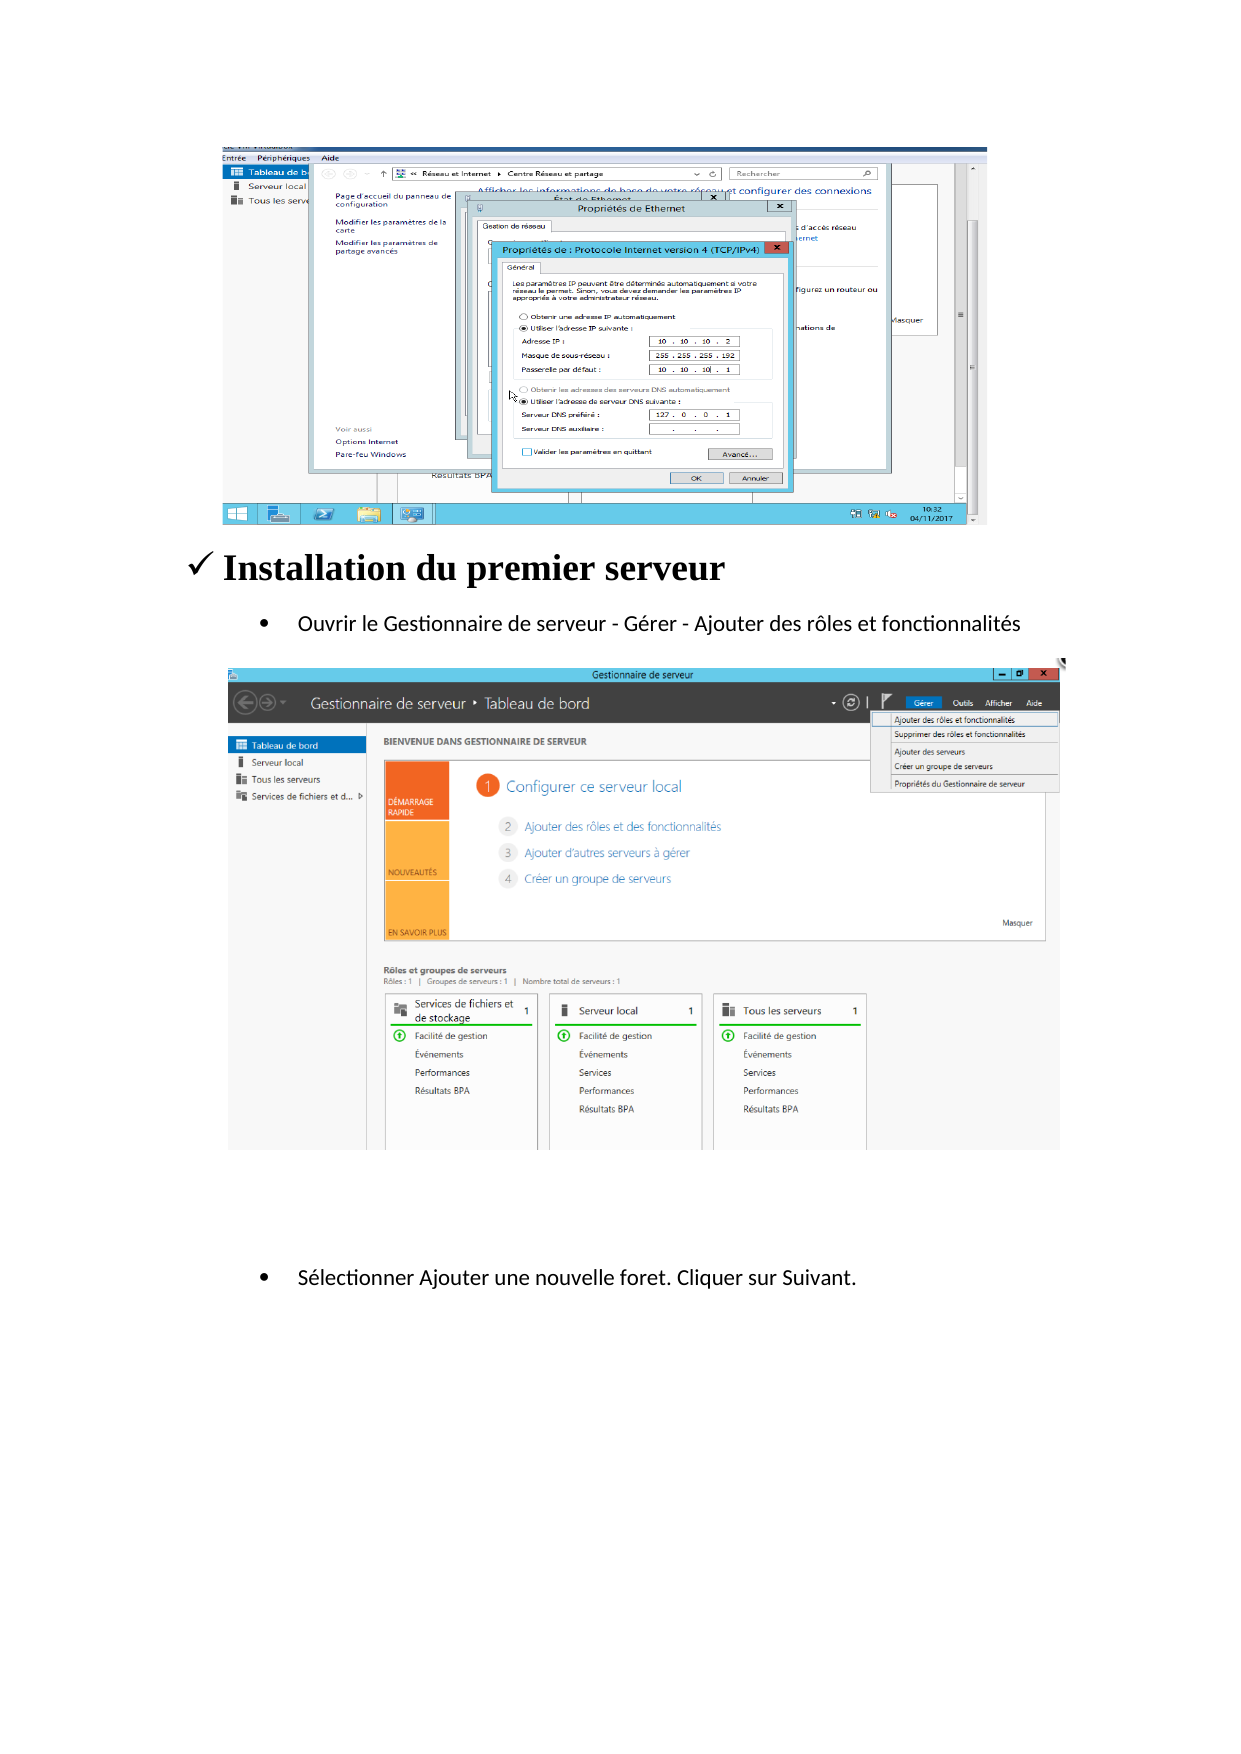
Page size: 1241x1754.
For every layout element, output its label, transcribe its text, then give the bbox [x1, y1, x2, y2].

list Ouvrir le Gestionnaire de serveur - Gérer - Ajouter des rôles et fonctionnalités [260, 609, 1093, 637]
list Installation du premier serveur [185, 546, 1093, 589]
list Sélectionner Ajouter une nouvelle foret. Cliquer sur Suivant. [260, 1263, 1093, 1291]
